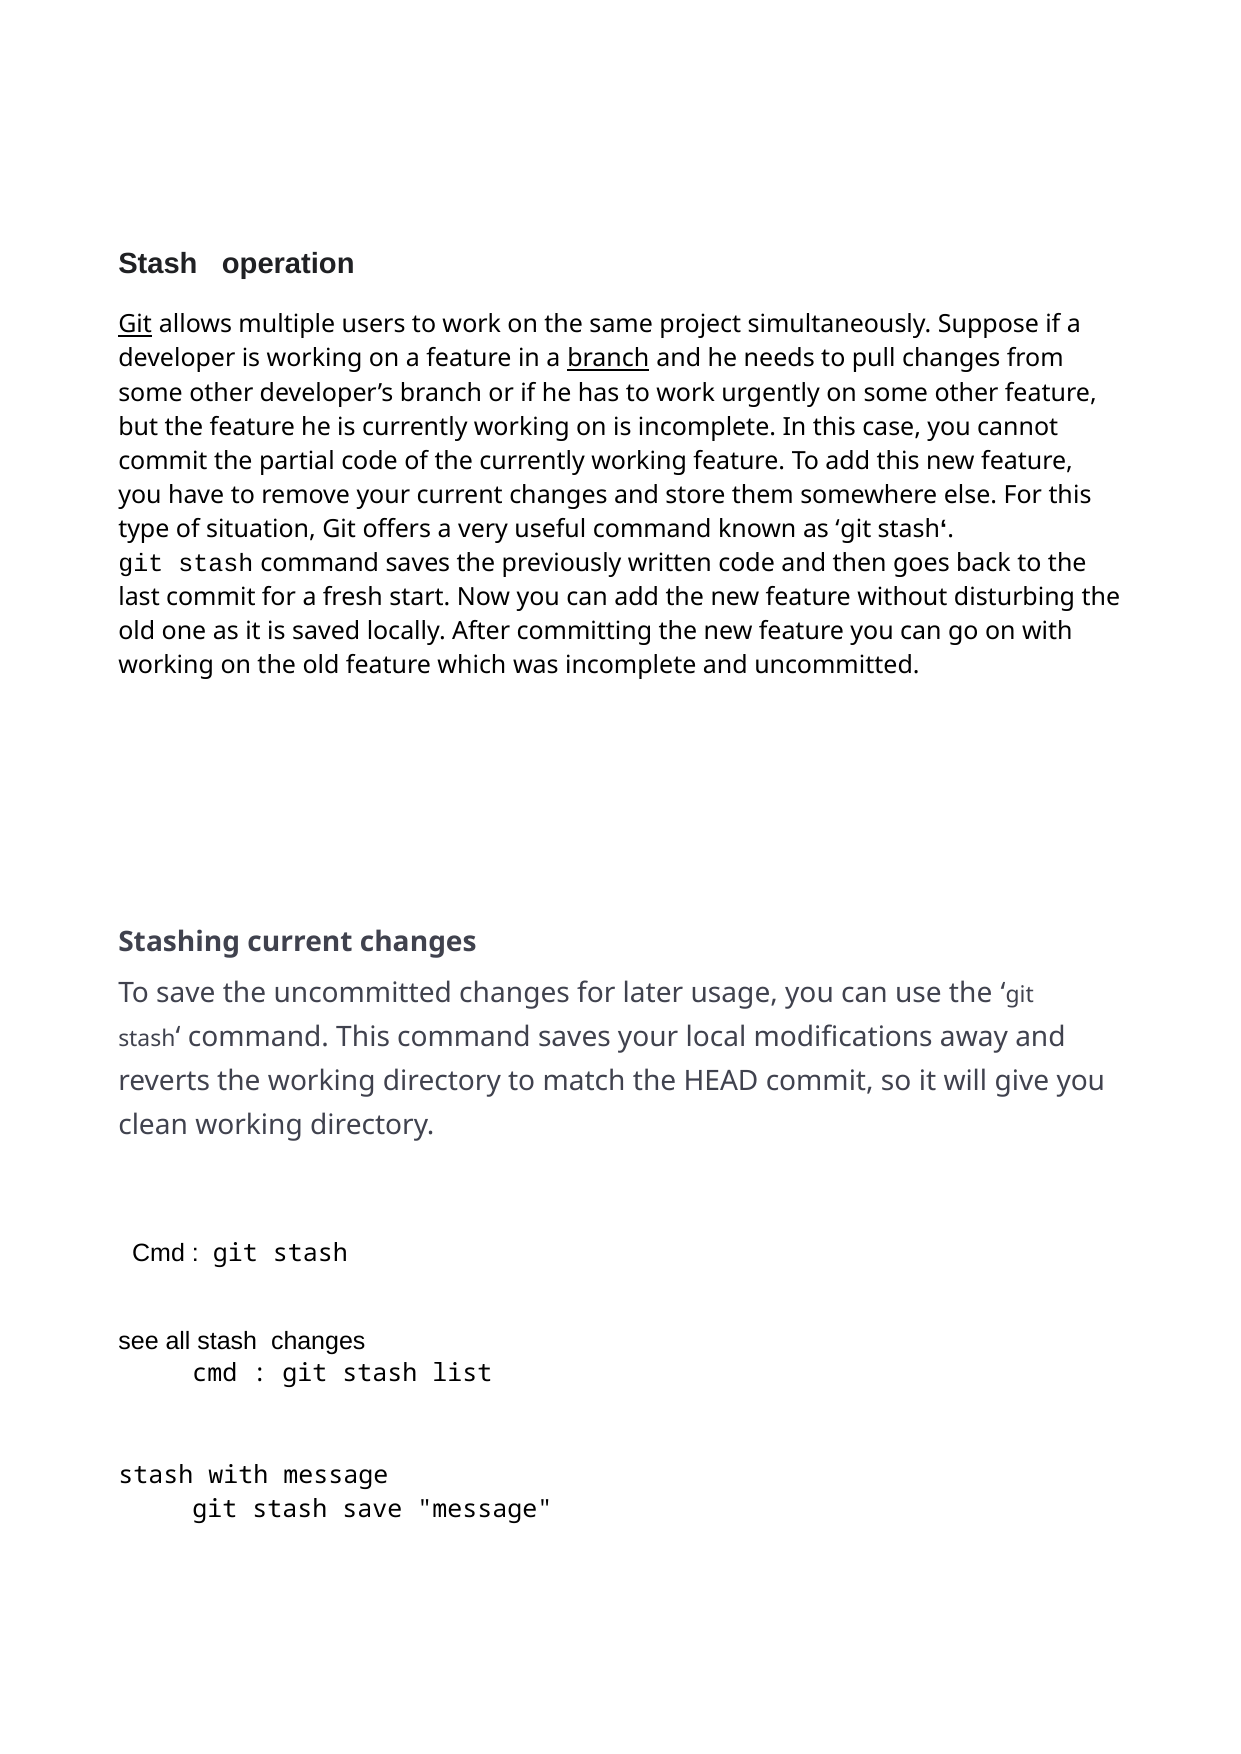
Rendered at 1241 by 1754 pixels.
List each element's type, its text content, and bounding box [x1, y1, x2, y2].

text git stash save "message" [118, 1491, 1122, 1525]
subtitle Stashing current changes [118, 921, 1122, 959]
text Cmd : git stash [118, 1234, 1122, 1269]
text To save the uncommitted changes for later usage, you can use the ‘git stash‘ command. This command saves your local modifications away and reverts the working directory to match the HEAD commit, so it will give you clean working directory. [118, 972, 1122, 1143]
text see all stash changes [118, 1326, 1122, 1355]
text stash with message [118, 1457, 1122, 1491]
text cmd : git stash list [118, 1355, 1122, 1389]
text Git allows multiple users to work on the same project simultaneously. Suppose if a developer is working on a feature in a branch and he needs to pull changes from some other developer’s branch or if he has to work urgently on some other feature, but the feature he is currently working on is incomplete. In this case, you cannot commit the partial code of the currently working feature. To add this new feature, you have to remove your current changes and store them somewhere else. For this type of situation, Git offers a very useful command known as ‘git stash‘. git stash command saves the previously written code and then goes back to the last commit for a fresh start. Now you can add the new feature without disturbing the old one as it is saved locally. After committing the new feature you can go on with working on the old feature which was incomplete and uncommitted. [118, 306, 1122, 681]
text Stash operation [118, 246, 1122, 279]
